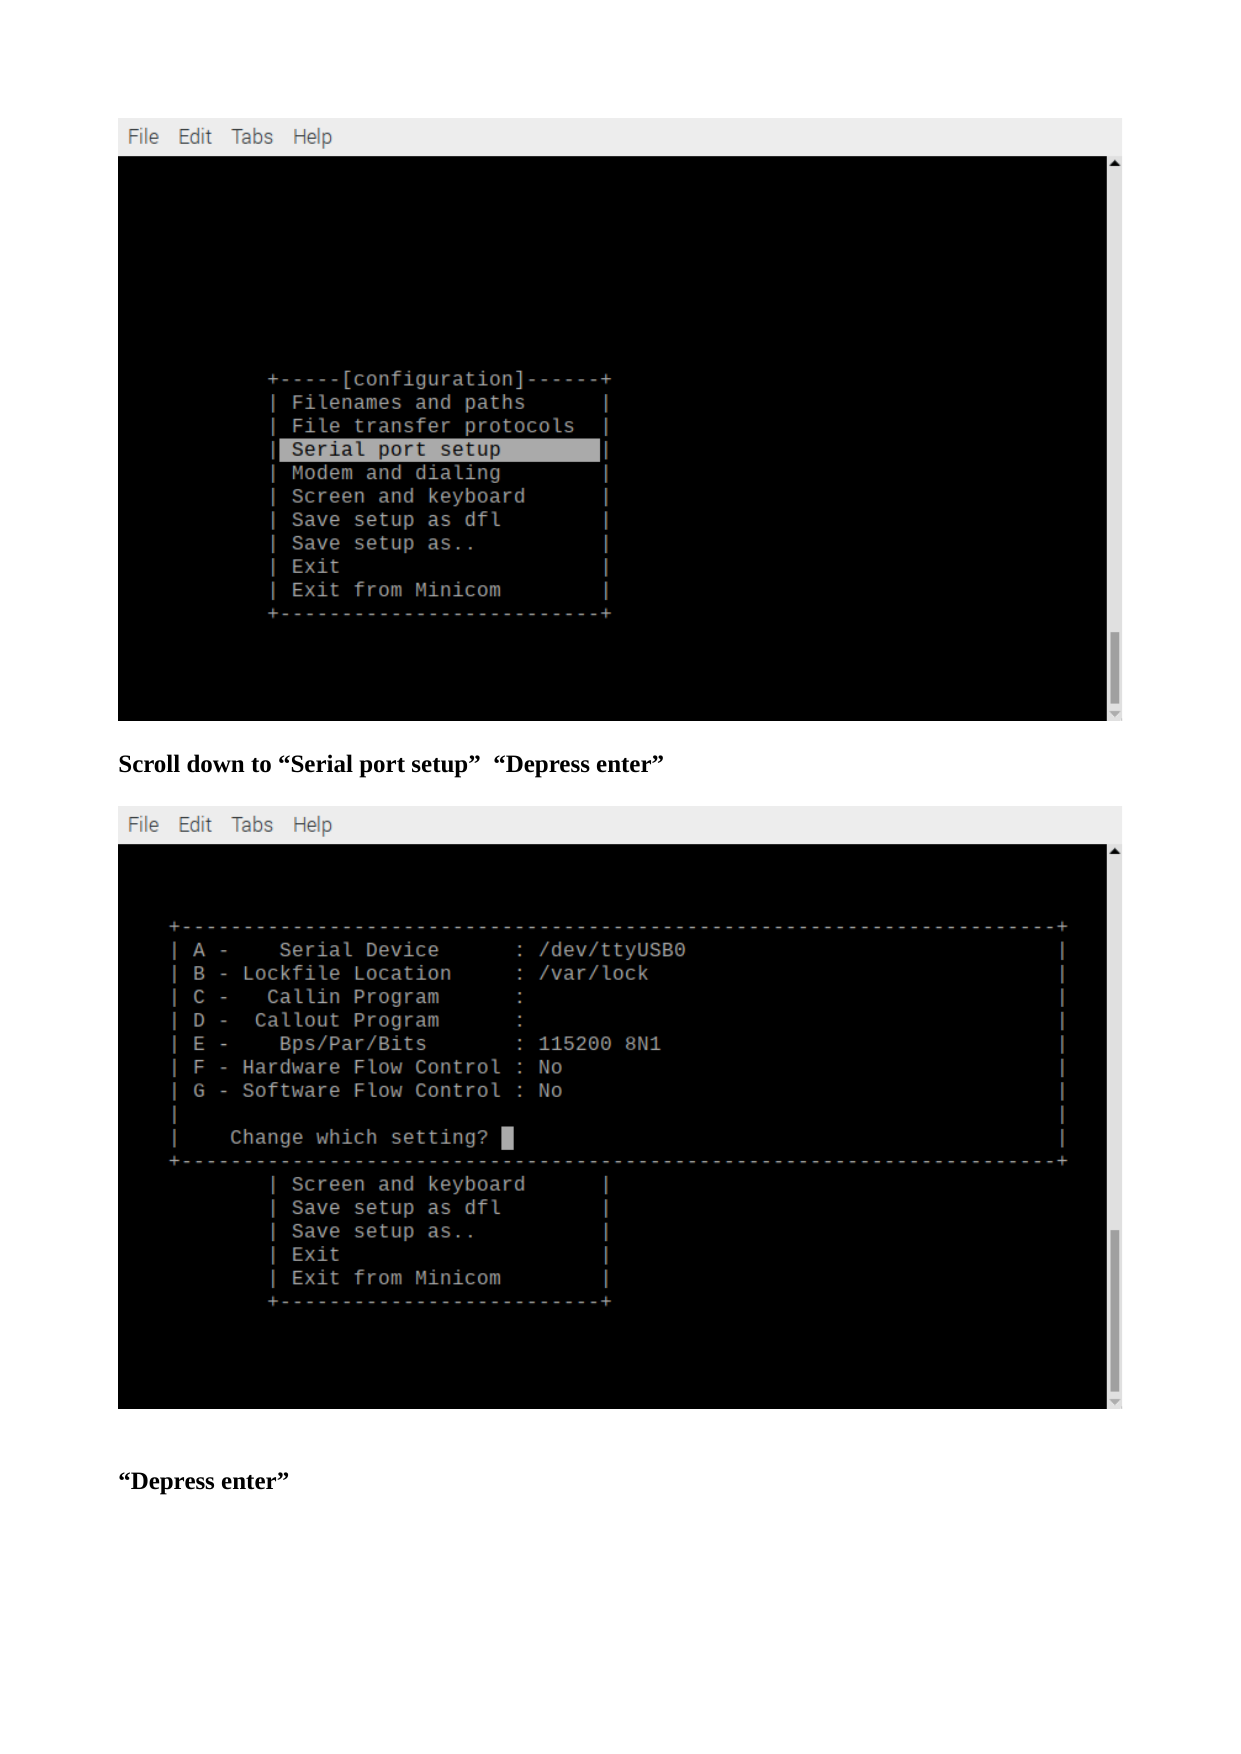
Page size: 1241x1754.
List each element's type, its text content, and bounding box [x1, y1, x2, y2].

picture [118, 806, 1123, 1409]
text Scroll down to “Serial port setup” “Depress enter” [118, 749, 1122, 778]
picture [118, 118, 1123, 721]
text “Depress enter” [118, 1466, 1122, 1495]
